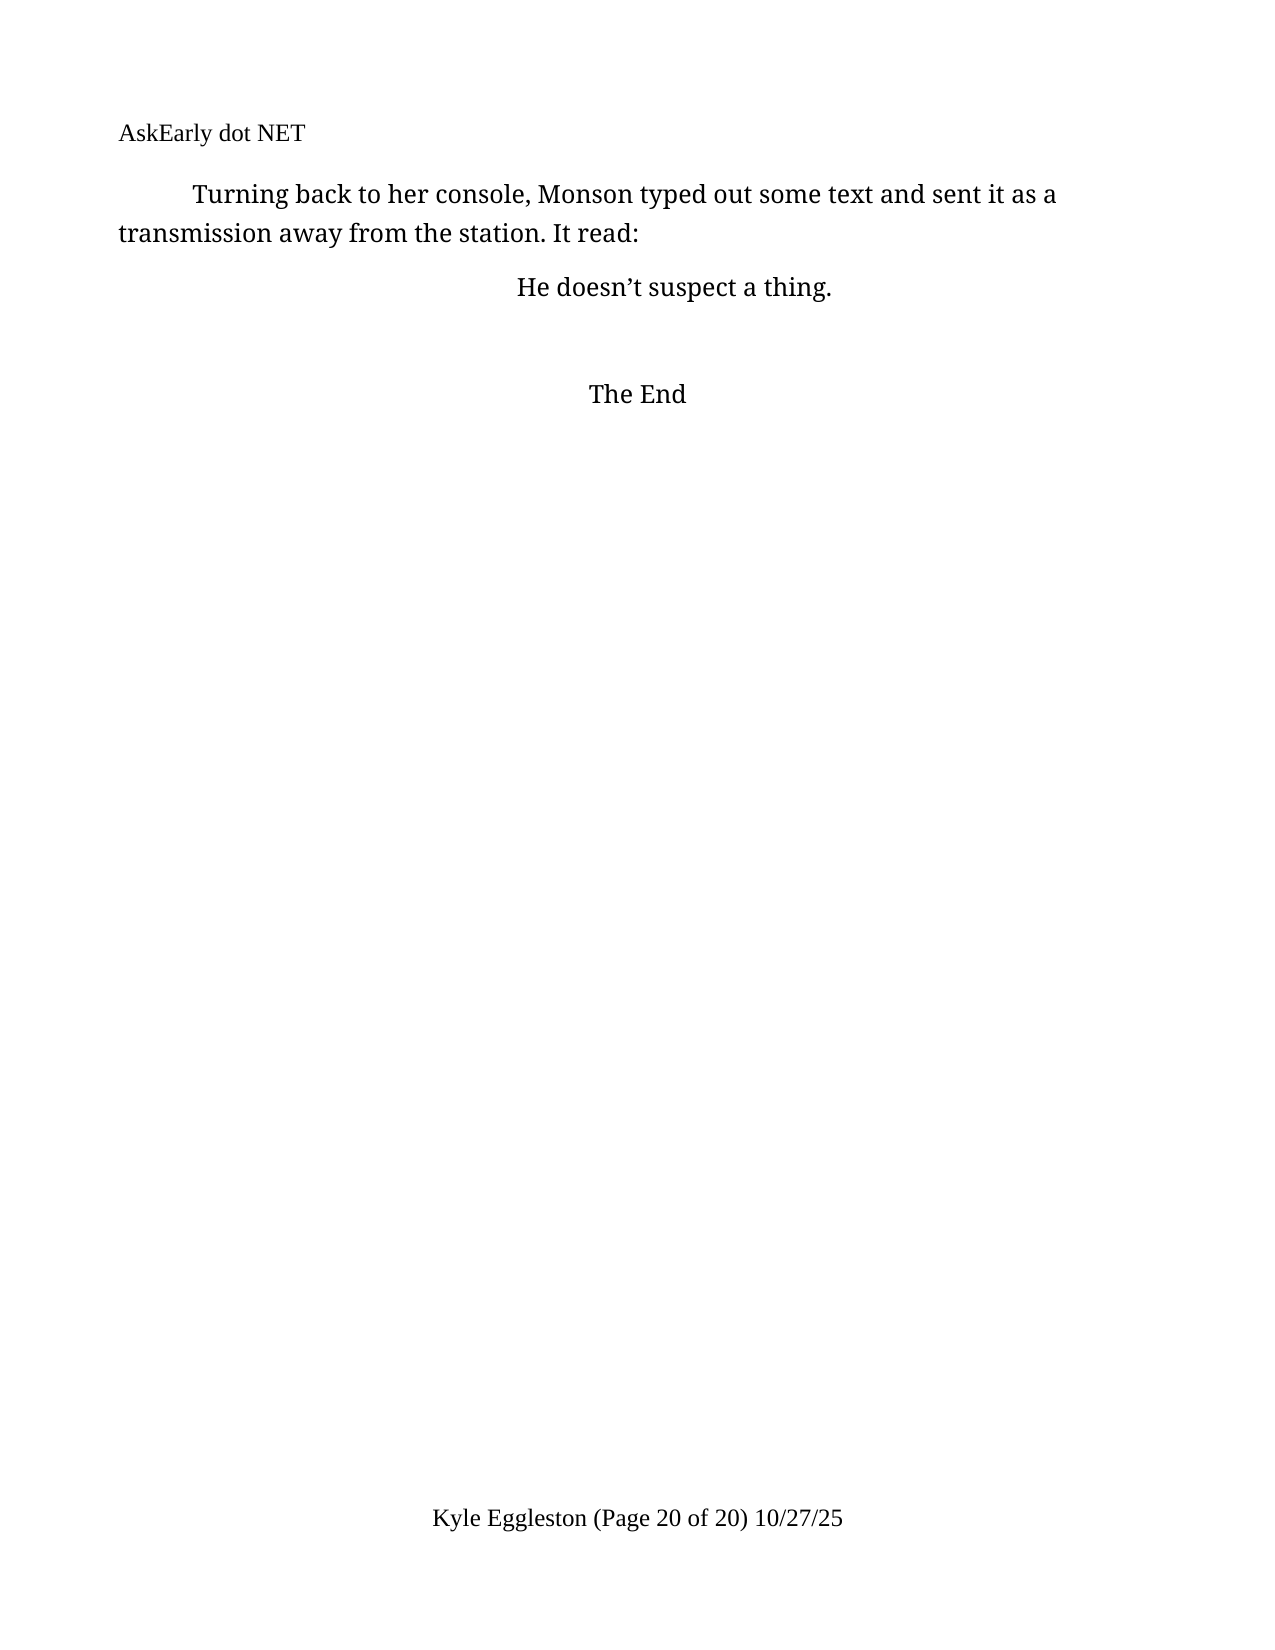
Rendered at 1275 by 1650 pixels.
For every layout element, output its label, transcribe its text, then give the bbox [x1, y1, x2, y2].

text Turning back to her console, Monson typed out some text and sent it as a transmission away from the station. It read: [118, 176, 1157, 249]
text He doesn’t suspect a thing. [118, 269, 1157, 303]
text The End [118, 377, 1157, 411]
